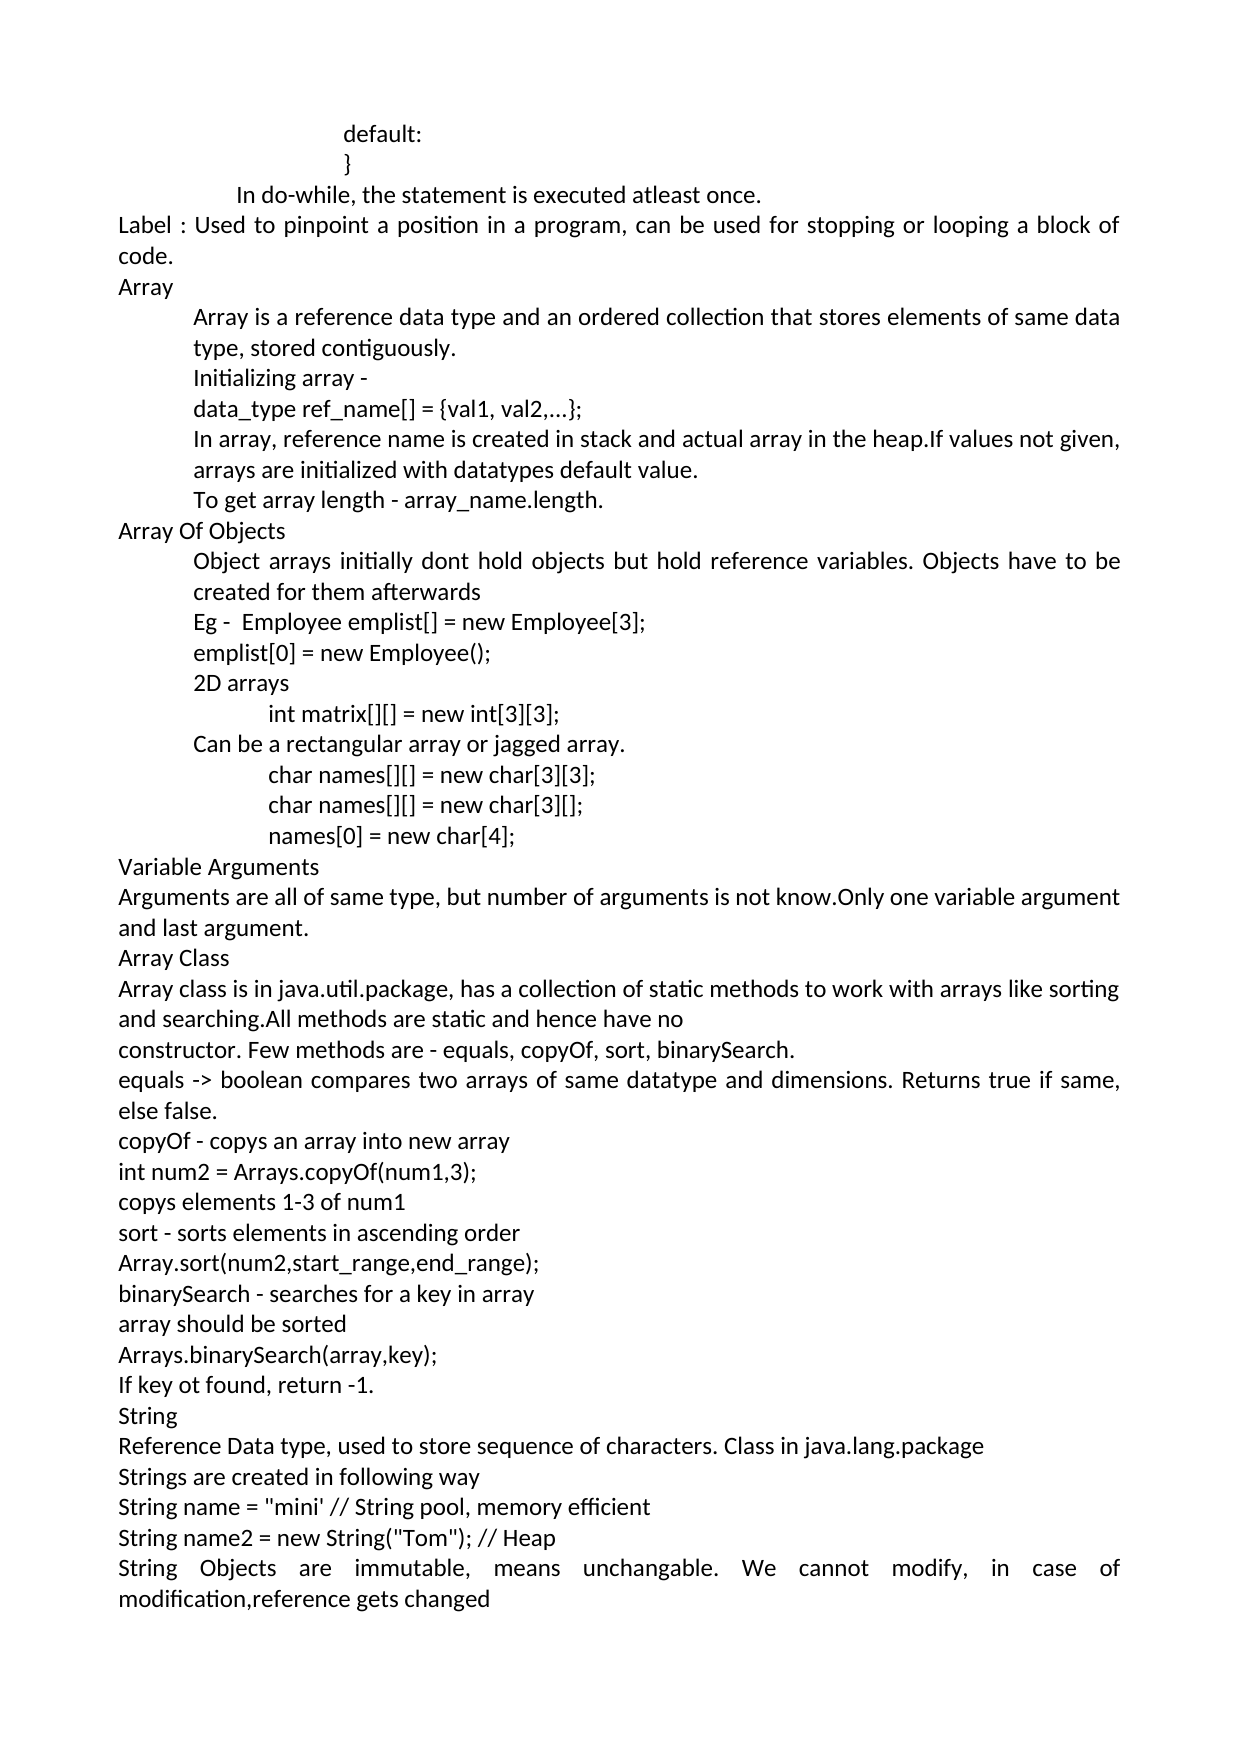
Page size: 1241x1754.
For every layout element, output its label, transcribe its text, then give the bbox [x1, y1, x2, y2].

text Array is a reference data type and an ordered collection that stores elements of same data type, stored contiguously. [193, 301, 1122, 362]
text Object arrays initially dont hold objects but hold reference variables. Objects have to be created for them afterwards [193, 545, 1122, 606]
text emplist[0] = new Employee(); [193, 637, 1122, 667]
text Arguments are all of same type, but number of arguments is not know.Only one variable argument and last argument. [118, 881, 1122, 942]
text equals -> boolean compares two arrays of same datatype and dimensions. Returns true if same, else false. [118, 1064, 1122, 1125]
text String [118, 1400, 1122, 1431]
text In do-while, the statement is executed atleast once. [118, 179, 1122, 210]
text Array.sort(num2,start_range,end_range); [118, 1247, 1122, 1278]
text Array Of Objects [118, 515, 1122, 545]
text copyOf - copys an array into new array [118, 1125, 1122, 1156]
text Can be a rectangular array or jagged array. [193, 728, 1122, 759]
text String name = "mini' // String pool, memory efficient [118, 1492, 1122, 1522]
text } [343, 149, 1122, 179]
text String Objects are immutable, means unchangable. We cannot modify, in case of modification,reference gets changed [118, 1553, 1122, 1614]
text constructor. Few methods are - equals, copyOf, sort, binarySearch. [118, 1034, 1122, 1064]
text Reference Data type, used to store sequence of characters. Class in java.lang.package [118, 1431, 1122, 1461]
text char names[][] = new char[3][]; [268, 789, 1122, 820]
text Eg - Employee emplist[] = new Employee[3]; [193, 606, 1122, 637]
text Initializing array - [193, 362, 1122, 393]
text Array Class [118, 942, 1122, 973]
text Array [118, 271, 1122, 301]
text String name2 = new String("Tom"); // Heap [118, 1522, 1122, 1553]
text Strings are created in following way [118, 1461, 1122, 1492]
text In array, reference name is created in stack and actual array in the heap.If values not given, arrays are initialized with datatypes default value. [193, 423, 1122, 484]
text binarySearch - searches for a key in array [118, 1278, 1122, 1308]
text Variable Arguments [118, 851, 1122, 881]
text default: [343, 118, 1122, 149]
text char names[][] = new char[3][3]; [268, 759, 1122, 789]
text sort - sorts elements in ascending order [118, 1217, 1122, 1247]
text int num2 = Arrays.copyOf(num1,3); [118, 1156, 1122, 1186]
text To get array length - array_name.length. [193, 484, 1122, 515]
text If key ot found, return -1. [118, 1369, 1122, 1400]
text names[0] = new char[4]; [268, 820, 1122, 851]
text Label : Used to pinpoint a position in a program, can be used for stopping or looping a block of code. [118, 210, 1122, 271]
text int matrix[][] = new int[3][3]; [268, 698, 1122, 728]
text Array class is in java.util.package, has a collection of static methods to work with arrays like sorting and searching.All methods are static and hence have no [118, 973, 1122, 1034]
text copys elements 1-3 of num1 [118, 1186, 1122, 1217]
text Arrays.binarySearch(array,key); [118, 1339, 1122, 1369]
text 2D arrays [193, 667, 1122, 698]
text array should be sorted [118, 1308, 1122, 1339]
text data_type ref_name[] = {val1, val2,...}; [193, 393, 1122, 423]
